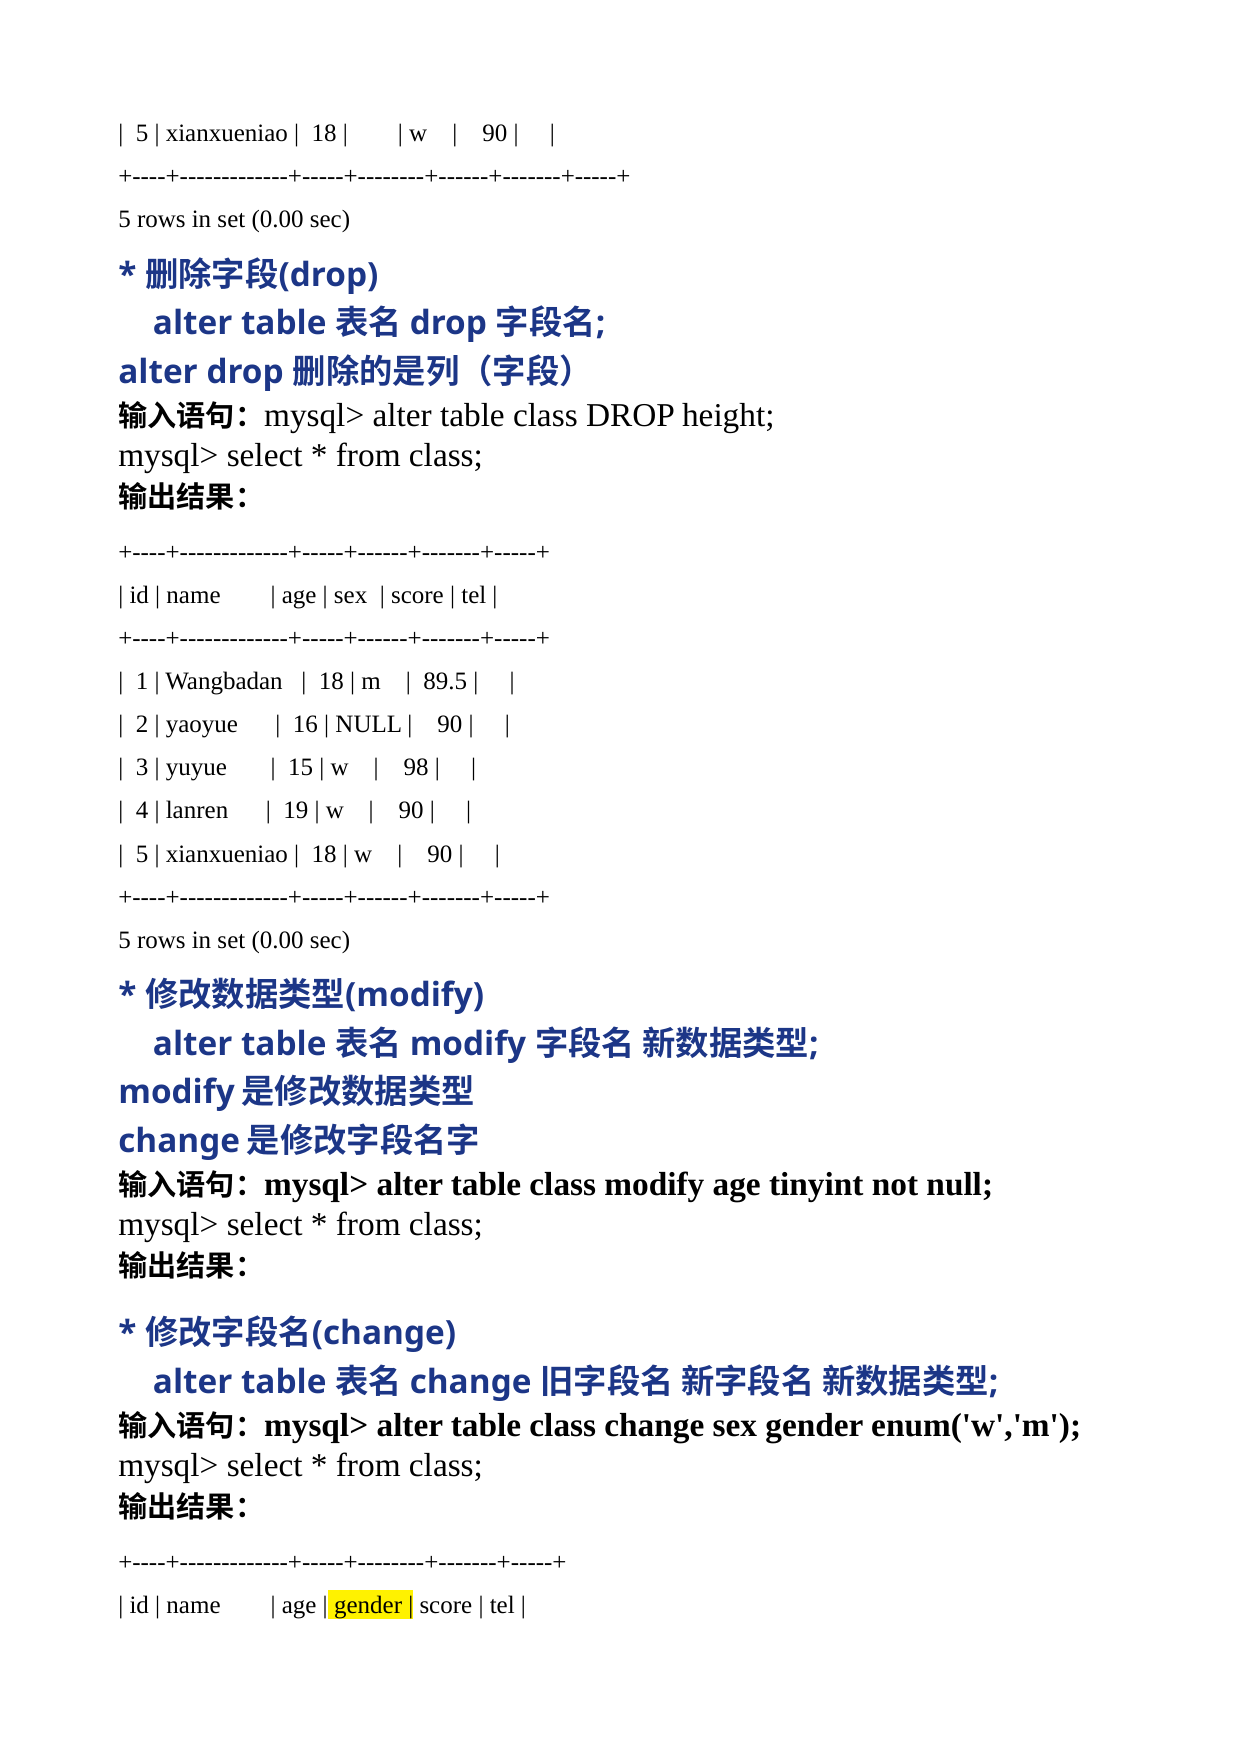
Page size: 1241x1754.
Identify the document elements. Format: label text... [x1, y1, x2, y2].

text mysql> select * from class; [118, 435, 1122, 473]
text * 删除字段(drop) [118, 247, 1122, 296]
text alter drop 删除的是列（字段） [118, 344, 1122, 393]
text | id | name | age | gender | score | tel | [118, 1590, 1122, 1619]
text +----+-------------+-----+--------+-------+-----+ [118, 1547, 1122, 1576]
text alter table 表名 change 旧字段名 新字段名 新数据类型; [118, 1354, 1122, 1403]
text * 修改字段名(change) [118, 1306, 1122, 1354]
text alter table 表名 modify 字段名 新数据类型; [118, 1017, 1122, 1065]
text change是修改字段名字 [118, 1113, 1122, 1162]
text 输入语句：mysql> alter table class change sex gender enum('w','m'); [118, 1403, 1122, 1445]
text +----+-------------+-----+------+-------+-----+ [118, 882, 1122, 911]
text | 5 | xianxueniao | 18 | w | 90 | | [118, 839, 1122, 867]
text 输出结果： [118, 1483, 1122, 1526]
text 5 rows in set (0.00 sec) [118, 925, 1122, 954]
text | 1 | Wangbadan | 18 | m | 89.5 | | [118, 666, 1122, 695]
text 5 rows in set (0.00 sec) [118, 204, 1122, 233]
text | id | name | age | sex | score | tel | [118, 580, 1122, 609]
text +----+-------------+-----+------+-------+-----+ [118, 537, 1122, 566]
text +----+-------------+-----+--------+------+-------+-----+ [118, 161, 1122, 190]
text modify是修改数据类型 [118, 1065, 1122, 1113]
text 输出结果： [118, 473, 1122, 516]
text 输出结果： [118, 1242, 1122, 1285]
text mysql> select * from class; [118, 1204, 1122, 1242]
text +----+-------------+-----+------+-------+-----+ [118, 623, 1122, 652]
text mysql> select * from class; [118, 1445, 1122, 1483]
text alter table 表名 drop 字段名; [118, 296, 1122, 344]
text 输入语句：mysql> alter table class modify age tinyint not null; [118, 1162, 1122, 1204]
text | 5 | xianxueniao | 18 | | w | 90 | | [118, 118, 1122, 147]
text | 3 | yuyue | 15 | w | 98 | | [118, 752, 1122, 781]
text * 修改数据类型(modify) [118, 968, 1122, 1017]
text | 2 | yaoyue | 16 | NULL | 90 | | [118, 709, 1122, 738]
text | 4 | lanren | 19 | w | 90 | | [118, 796, 1122, 824]
text 输入语句：mysql> alter table class DROP height; [118, 393, 1122, 435]
